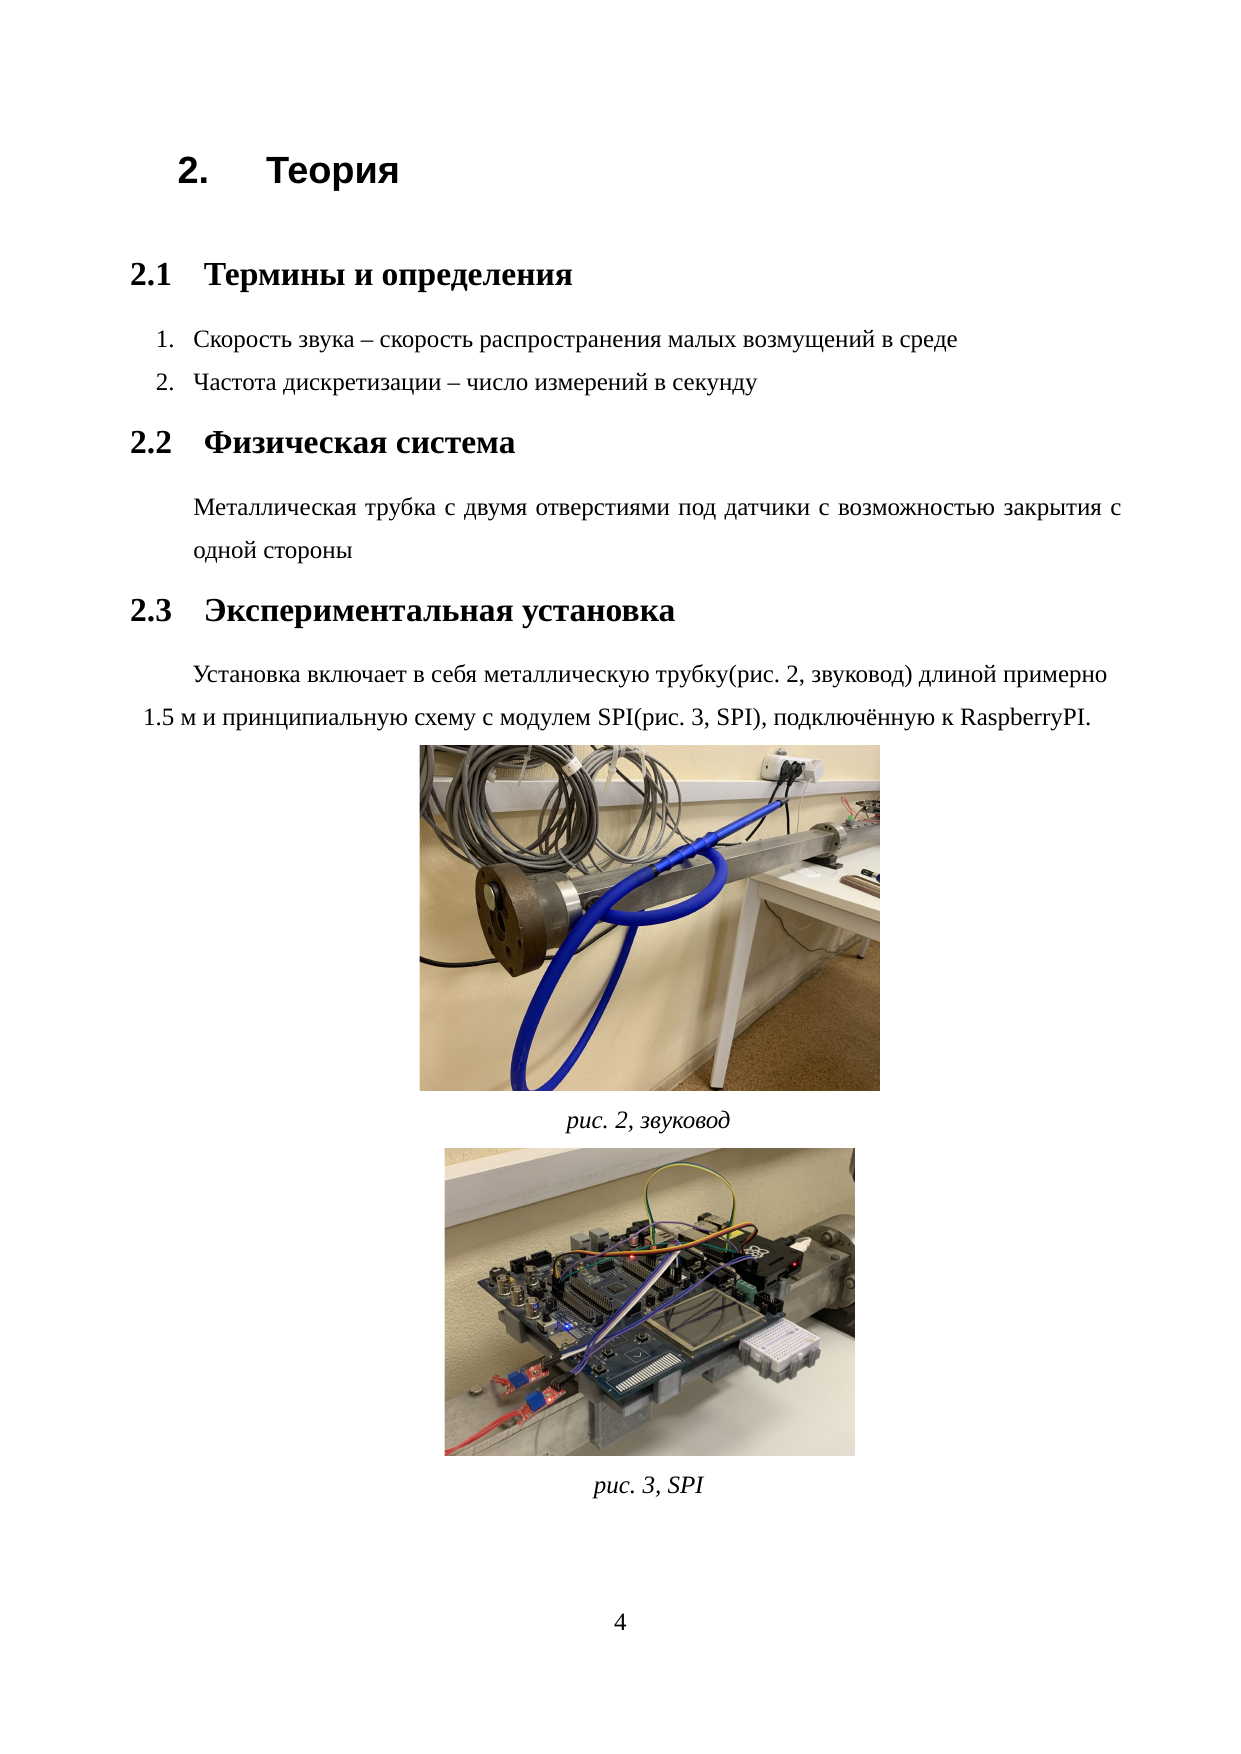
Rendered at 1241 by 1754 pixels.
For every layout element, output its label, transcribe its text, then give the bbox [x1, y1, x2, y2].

list Частота дискретизации – число измерений в секунду [156, 367, 1122, 396]
list Скорость звука – скорость распространения малых возмущений в среде [156, 324, 1122, 353]
subtitle Термины и определения [130, 254, 1122, 293]
text рис. 3, SPI [118, 1470, 1122, 1499]
text рис. 2, звуковод [118, 1105, 1122, 1134]
subtitle Экспериментальная установка [130, 590, 1122, 628]
subtitle Теория [118, 148, 1122, 191]
picture [444, 1148, 855, 1456]
list Металлическая трубка с двумя отверстиями под датчики с возможностью закрытия с одной стороны [156, 492, 1122, 563]
subtitle Физическая система [130, 422, 1122, 461]
text Установка включает в себя металлическую трубку(рис. 2, звуковод) длиной примерно 1.5 м и принципиальную схему с модулем SPI(рис. 3, SPI), подключённую к RaspberryPI. [118, 659, 1122, 731]
picture [419, 745, 880, 1091]
